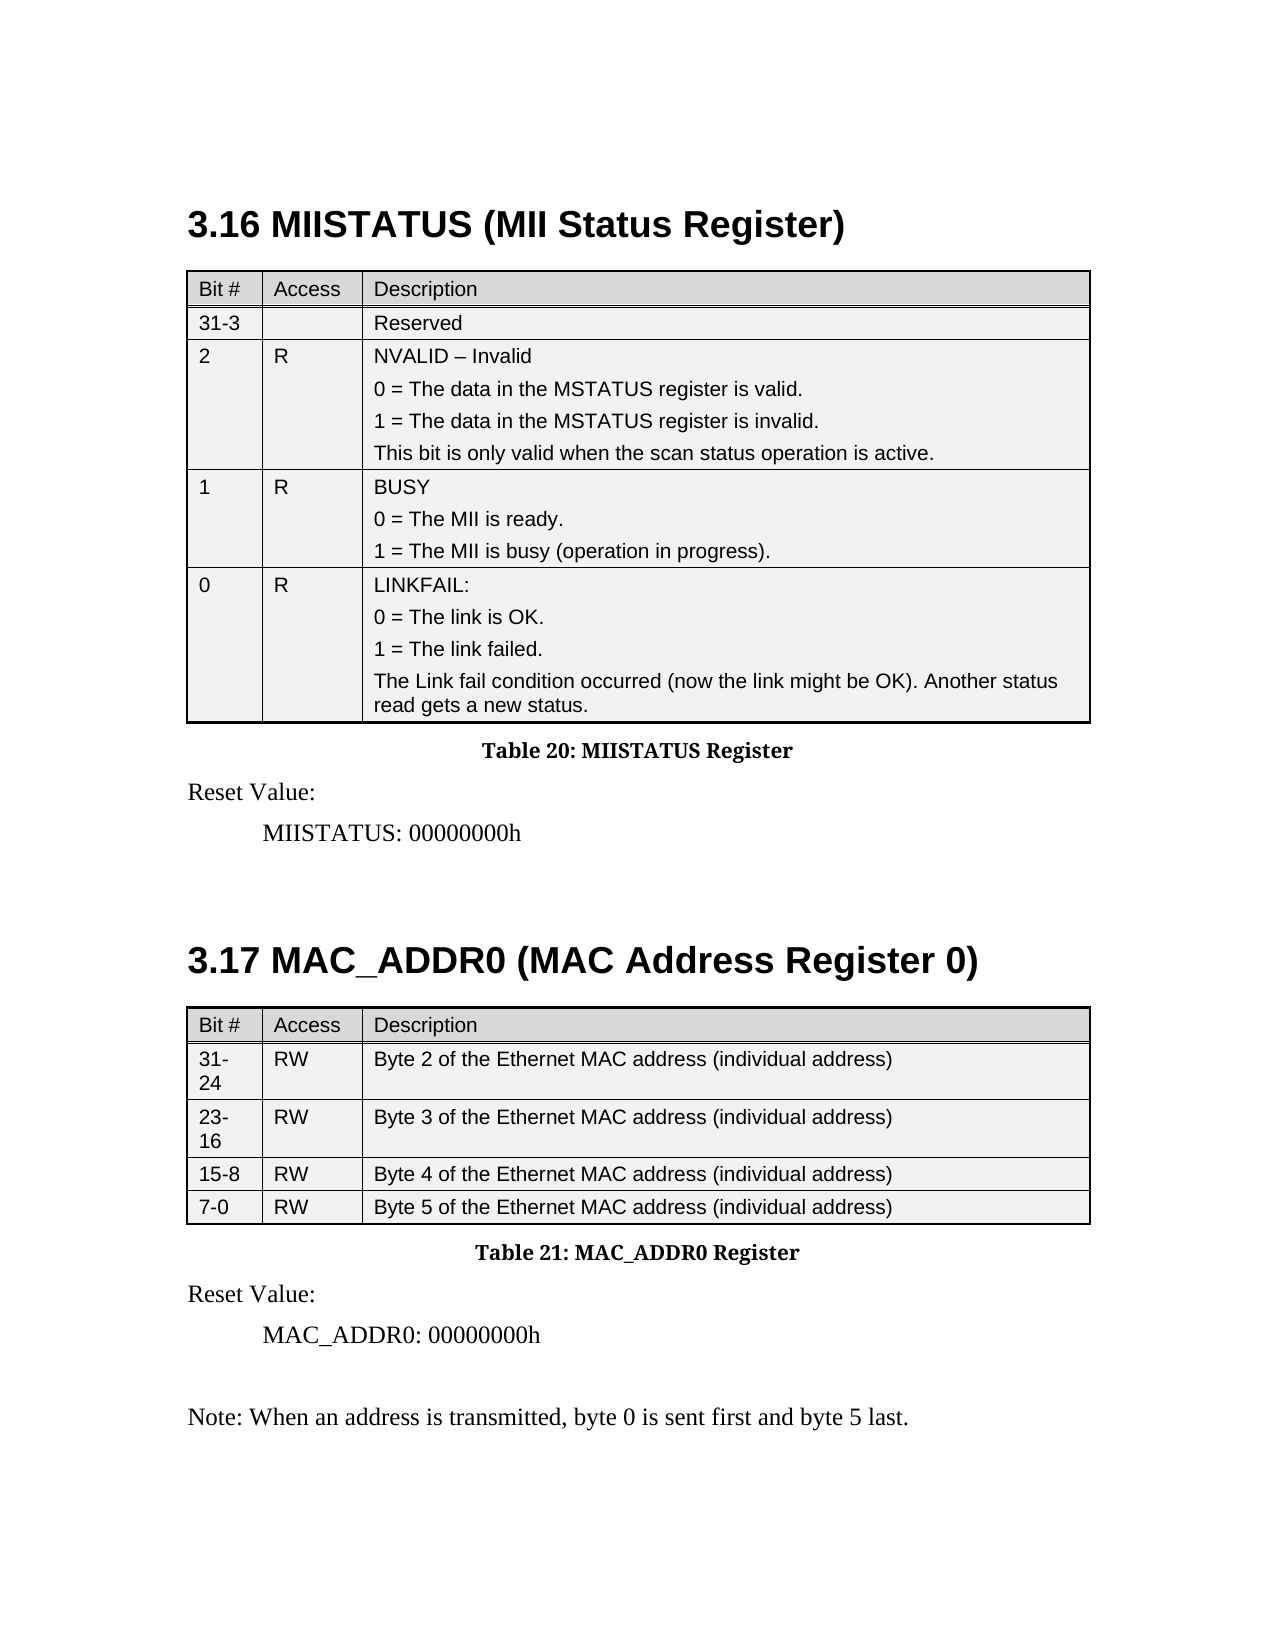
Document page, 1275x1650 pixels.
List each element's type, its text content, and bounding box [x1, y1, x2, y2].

table_cell NVALID – Invalid 0 = The data in the MSTATUS register is valid. 1 = The data in the MSTATUS register is invalid. This bit is only valid when the scan status operation is active. [363, 340, 1089, 469]
table_cell 1 [188, 470, 262, 567]
table_header Description [363, 272, 1089, 304]
table_header Bit # [188, 272, 262, 304]
table_cell 0 [188, 568, 262, 721]
table_cell Byte 2 of the Ethernet MAC address (individual address) [363, 1044, 1089, 1099]
table_cell 31-3 [188, 308, 262, 339]
table_cell R [263, 568, 362, 721]
text Reset Value: [187, 777, 1088, 806]
subtitle 3.17 MAC_ADDR0 (MAC Address Register 0) [187, 938, 1088, 981]
table_cell Byte 4 of the Ethernet MAC address (individual address) [363, 1158, 1089, 1190]
table_header Description [363, 1009, 1089, 1041]
table_cell Reserved [363, 308, 1089, 339]
table_cell 7-0 [188, 1191, 262, 1223]
table_cell RW [263, 1158, 362, 1190]
table_cell Byte 5 of the Ethernet MAC address (individual address) [363, 1191, 1089, 1223]
text MIISTATUS: 00000000h [187, 818, 1088, 847]
text MAC_ADDR0: 00000000h [187, 1320, 1088, 1349]
table_cell RW [263, 1191, 362, 1223]
table_cell 2 [188, 340, 262, 469]
table_cell R [263, 340, 362, 469]
table_header Access [263, 1009, 362, 1041]
table_cell [263, 308, 362, 339]
table_cell 23-16 [188, 1100, 262, 1157]
table_cell BUSY 0 = The MII is ready. 1 = The MII is busy (operation in progress). [363, 470, 1089, 567]
table_cell LINKFAIL: 0 = The link is OK. 1 = The link failed. The Link fail condition occurred (now the link might be OK). Another status read gets a new status. [363, 568, 1089, 721]
table_cell Byte 3 of the Ethernet MAC address (individual address) [363, 1100, 1089, 1157]
table_cell RW [263, 1044, 362, 1099]
table_cell RW [263, 1100, 362, 1157]
table_cell R [263, 470, 362, 567]
text Note: When an address is transmitted, byte 0 is sent first and byte 5 last. [187, 1402, 1088, 1431]
text Table 20: MIISTATUS Register [187, 736, 1088, 764]
table_cell 31-24 [188, 1044, 262, 1099]
text Table 21: MAC_ADDR0 Register [187, 1238, 1088, 1266]
table_header Bit # [188, 1009, 262, 1041]
subtitle 3.16 MIISTATUS (MII Status Register) [187, 202, 1088, 245]
table_cell 15-8 [188, 1158, 262, 1190]
text Reset Value: [187, 1279, 1088, 1307]
table_header Access [263, 272, 362, 304]
